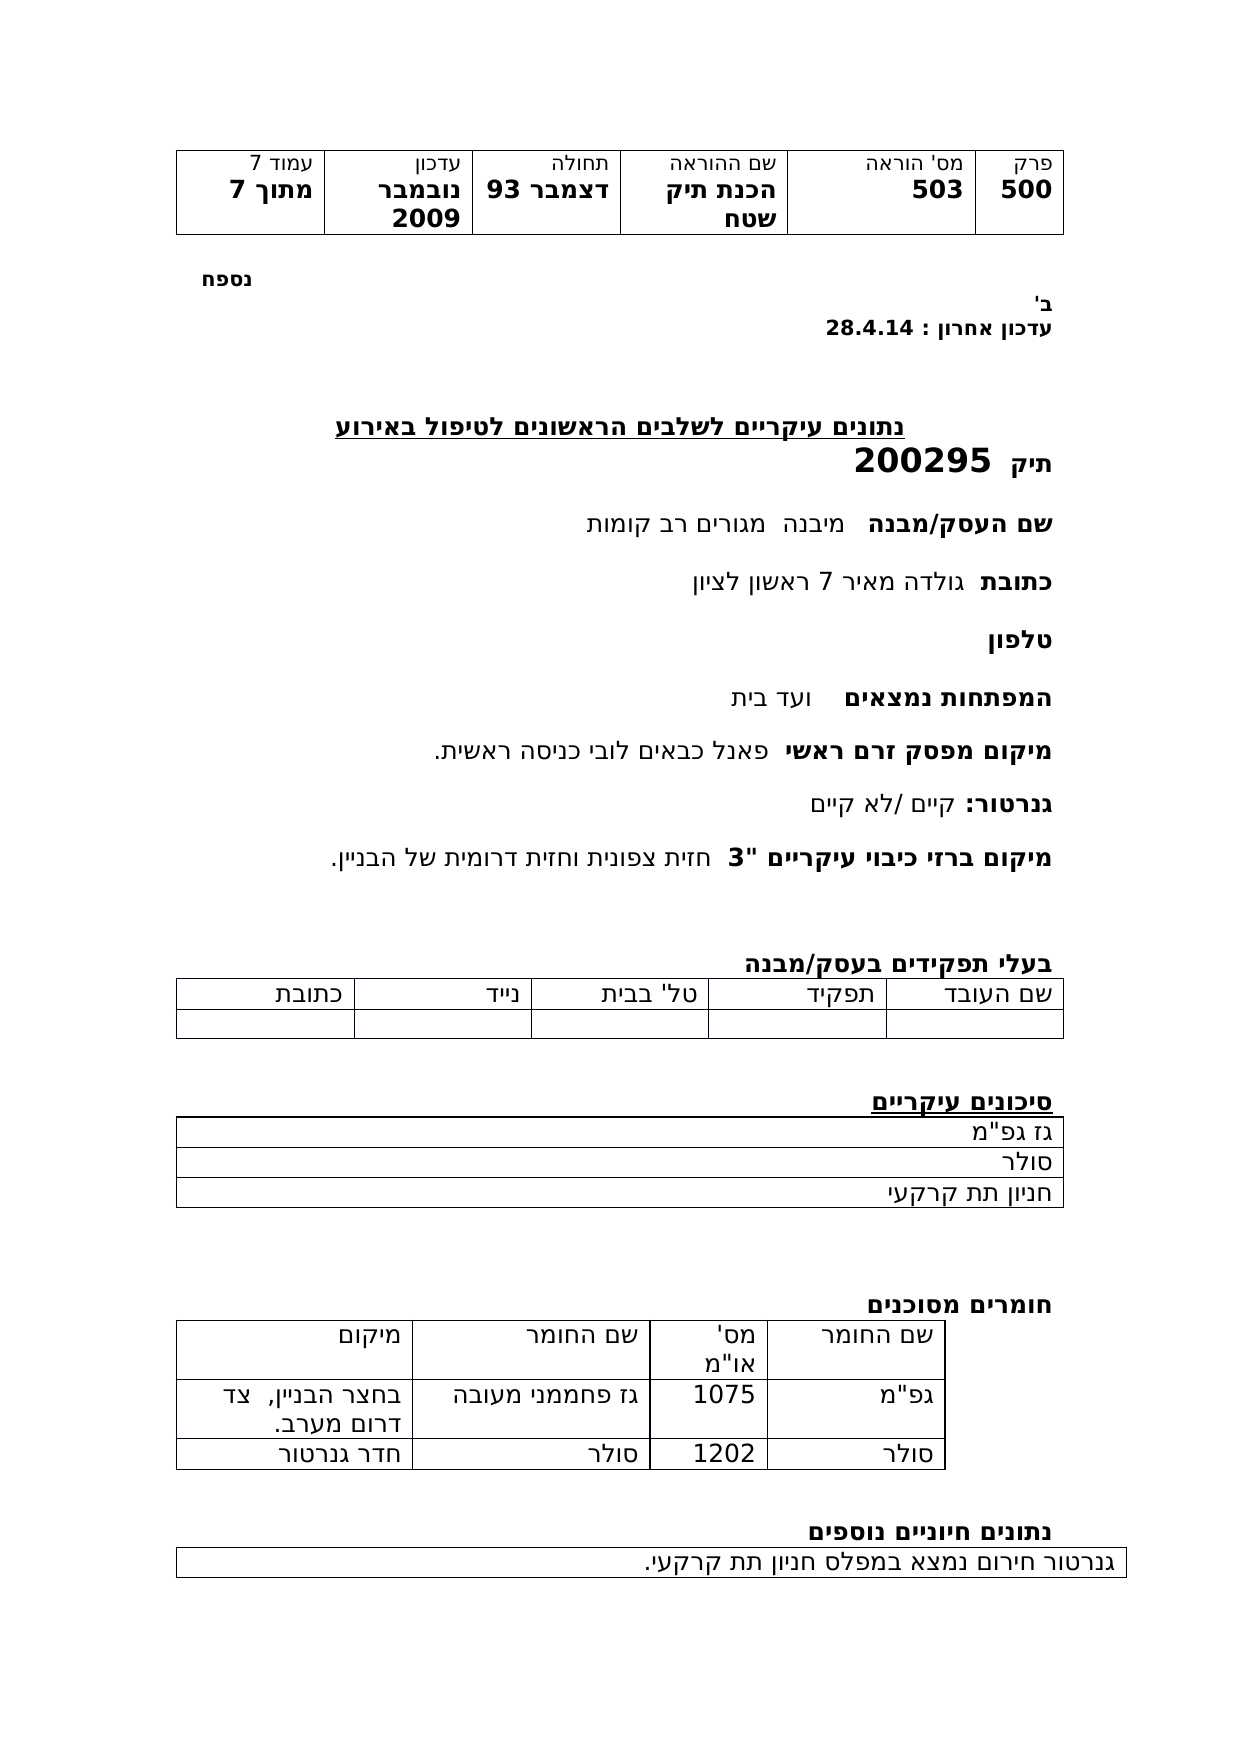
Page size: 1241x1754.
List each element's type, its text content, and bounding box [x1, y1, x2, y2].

table_header עדכון נובמבר 2009 [325, 151, 472, 234]
table_cell 1075 [651, 1380, 767, 1438]
table_header שם ההוראה הכנת תיק שטח [621, 151, 787, 234]
text המפתחות נמצאים ועד בית [187, 683, 1053, 712]
table_cell סולר [413, 1439, 649, 1468]
table_header שם החומר [768, 1321, 944, 1379]
table_header מס' או"מ [651, 1321, 767, 1379]
table_cell [887, 1010, 1063, 1038]
text סיכונים עיקריים [187, 1087, 1053, 1116]
table_header טל' בבית [532, 979, 708, 1008]
table_header גנרטור חירום נמצא במפלס חניון תת קרקעי. [177, 1548, 1126, 1577]
text מיקום ברזי כיבוי עיקריים "3 חזית צפונית וחזית דרומית של הבניין. [187, 843, 1053, 872]
table_cell חניון תת קרקעי [177, 1178, 1063, 1207]
text נתונים חיוניים נוספים [187, 1517, 1053, 1547]
table_header נייד [355, 979, 531, 1008]
text מיקום מפסק זרם ראשי פאנל כבאים לובי כניסה ראשית. [187, 736, 1053, 765]
table_header שם העובד [887, 979, 1063, 1008]
table_cell בחצר הבניין, צד דרום מערב. [177, 1380, 412, 1438]
text תיק 200295 [187, 442, 1053, 481]
table_cell גז פחממני מעובה [413, 1380, 649, 1438]
text חומרים מסוכנים [187, 1290, 1053, 1319]
table_cell חדר גנרטור [177, 1439, 412, 1468]
table_cell 1202 [651, 1439, 767, 1468]
text נספח ב' [187, 263, 1053, 316]
table_header פרק 500 [976, 151, 1063, 234]
text גנרטור: קיים /לא קיים [187, 790, 1053, 819]
table_cell סולר [768, 1439, 944, 1468]
table_header מיקום [177, 1321, 412, 1379]
table_header תחולה דצמבר 93 [473, 151, 620, 234]
text נתונים עיקריים לשלבים הראשונים לטיפול באירוע [187, 413, 1053, 442]
text טלפון [187, 625, 1053, 654]
table_cell [177, 1010, 354, 1038]
table_header גז גפ"מ [177, 1118, 1063, 1147]
table_cell [355, 1010, 531, 1038]
text בעלי תפקידים בעסק/מבנה [187, 949, 1053, 978]
text עדכון אחרון : 28.4.14 [187, 316, 1053, 341]
table_cell [532, 1010, 708, 1038]
table_cell סולר [177, 1148, 1063, 1177]
table_header כתובת [177, 979, 354, 1008]
table_header שם החומר [413, 1321, 649, 1379]
table_header תפקיד [709, 979, 886, 1008]
table_cell [709, 1010, 886, 1038]
text כתובת גולדה מאיר 7 ראשון לציון [187, 567, 1053, 596]
text שם העסק/מבנה מיבנה מגורים רב קומות [187, 509, 1053, 538]
table_header עמוד 7 מתוך 7 [177, 151, 324, 234]
table_header מס' הוראה 503 [788, 151, 975, 234]
table_cell גפ"מ [768, 1380, 944, 1438]
